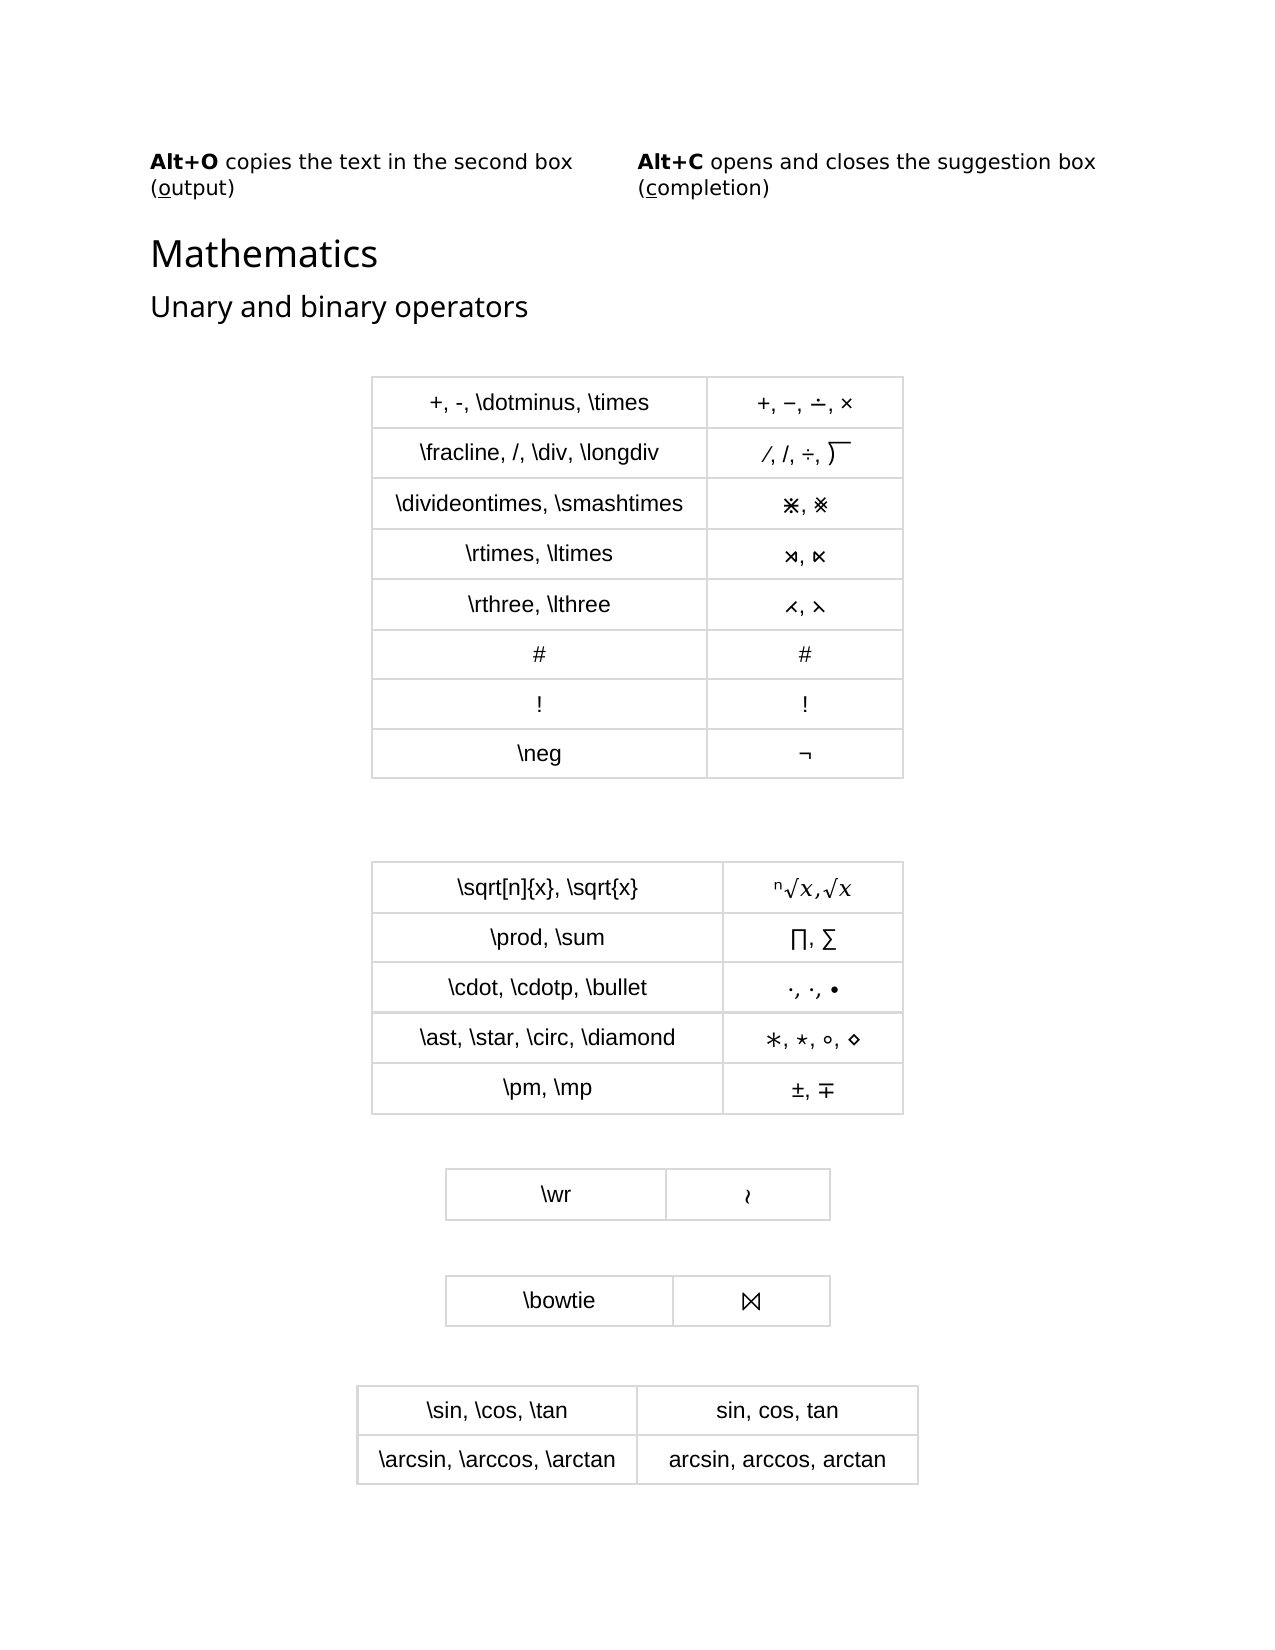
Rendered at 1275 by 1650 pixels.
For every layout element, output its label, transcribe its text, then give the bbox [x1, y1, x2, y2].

table_header \bowtie [447, 1277, 672, 1325]
table_cell arcsin, arccos, arctan [638, 1436, 917, 1483]
table_header \sin, \cos, \tan [359, 1387, 636, 1434]
table_cell ∕, /, ÷, ⟌ [708, 429, 902, 477]
table_cell ·, ⋅, ∙ [724, 963, 902, 1011]
table_cell \prod, \sum [373, 914, 722, 961]
table_cell ⋊, ⋉ [708, 530, 902, 578]
subtitle Unary and binary operators [150, 287, 1125, 326]
table_cell ⋌, ⋋ [708, 580, 902, 629]
table_cell ⋇, ⨳ [708, 479, 902, 528]
table_cell ! [708, 680, 902, 727]
table_cell \ast, \star, \circ, \diamond [373, 1014, 722, 1062]
table_cell \arcsin, \arccos, \arctan [359, 1436, 636, 1483]
table_cell ¬ [708, 730, 902, 777]
table_cell ∏, ∑ [724, 914, 902, 961]
table_cell \divideontimes, \smashtimes [373, 479, 706, 528]
table_cell \cdot, \cdotp, \bullet [373, 963, 722, 1011]
table_cell ! [373, 680, 706, 727]
table_header \sqrt[n]{x}, \sqrt{x} [373, 863, 722, 912]
table_cell \neg [373, 730, 706, 777]
table_header sin, cos, tan [638, 1387, 917, 1434]
table_cell ∗, ⋆, ∘, ⋄ [724, 1014, 902, 1062]
table_header ≀ [667, 1170, 829, 1219]
text Alt+O copies the text in the second box (output) [150, 150, 637, 200]
table_cell \rtimes, \ltimes [373, 530, 706, 578]
table_cell \rthree, \lthree [373, 580, 706, 629]
table_header ⨝ [674, 1277, 829, 1325]
table_cell # [373, 631, 706, 678]
table_cell \pm, \mp [373, 1064, 722, 1112]
table_header +, -, \dotminus, \times [373, 378, 706, 427]
table_header +, −, ∸, × [708, 378, 902, 427]
table_cell ±, ∓ [724, 1064, 902, 1112]
table_cell # [708, 631, 902, 678]
table_cell \fracline, /, \div, \longdiv [373, 429, 706, 477]
subtitle Mathematics [150, 227, 1125, 278]
table_header ⁿ√𝑥,√𝑥 [724, 863, 902, 912]
table_header \wr [447, 1170, 665, 1219]
text Alt+C opens and closes the suggestion box (completion) [637, 150, 1125, 200]
